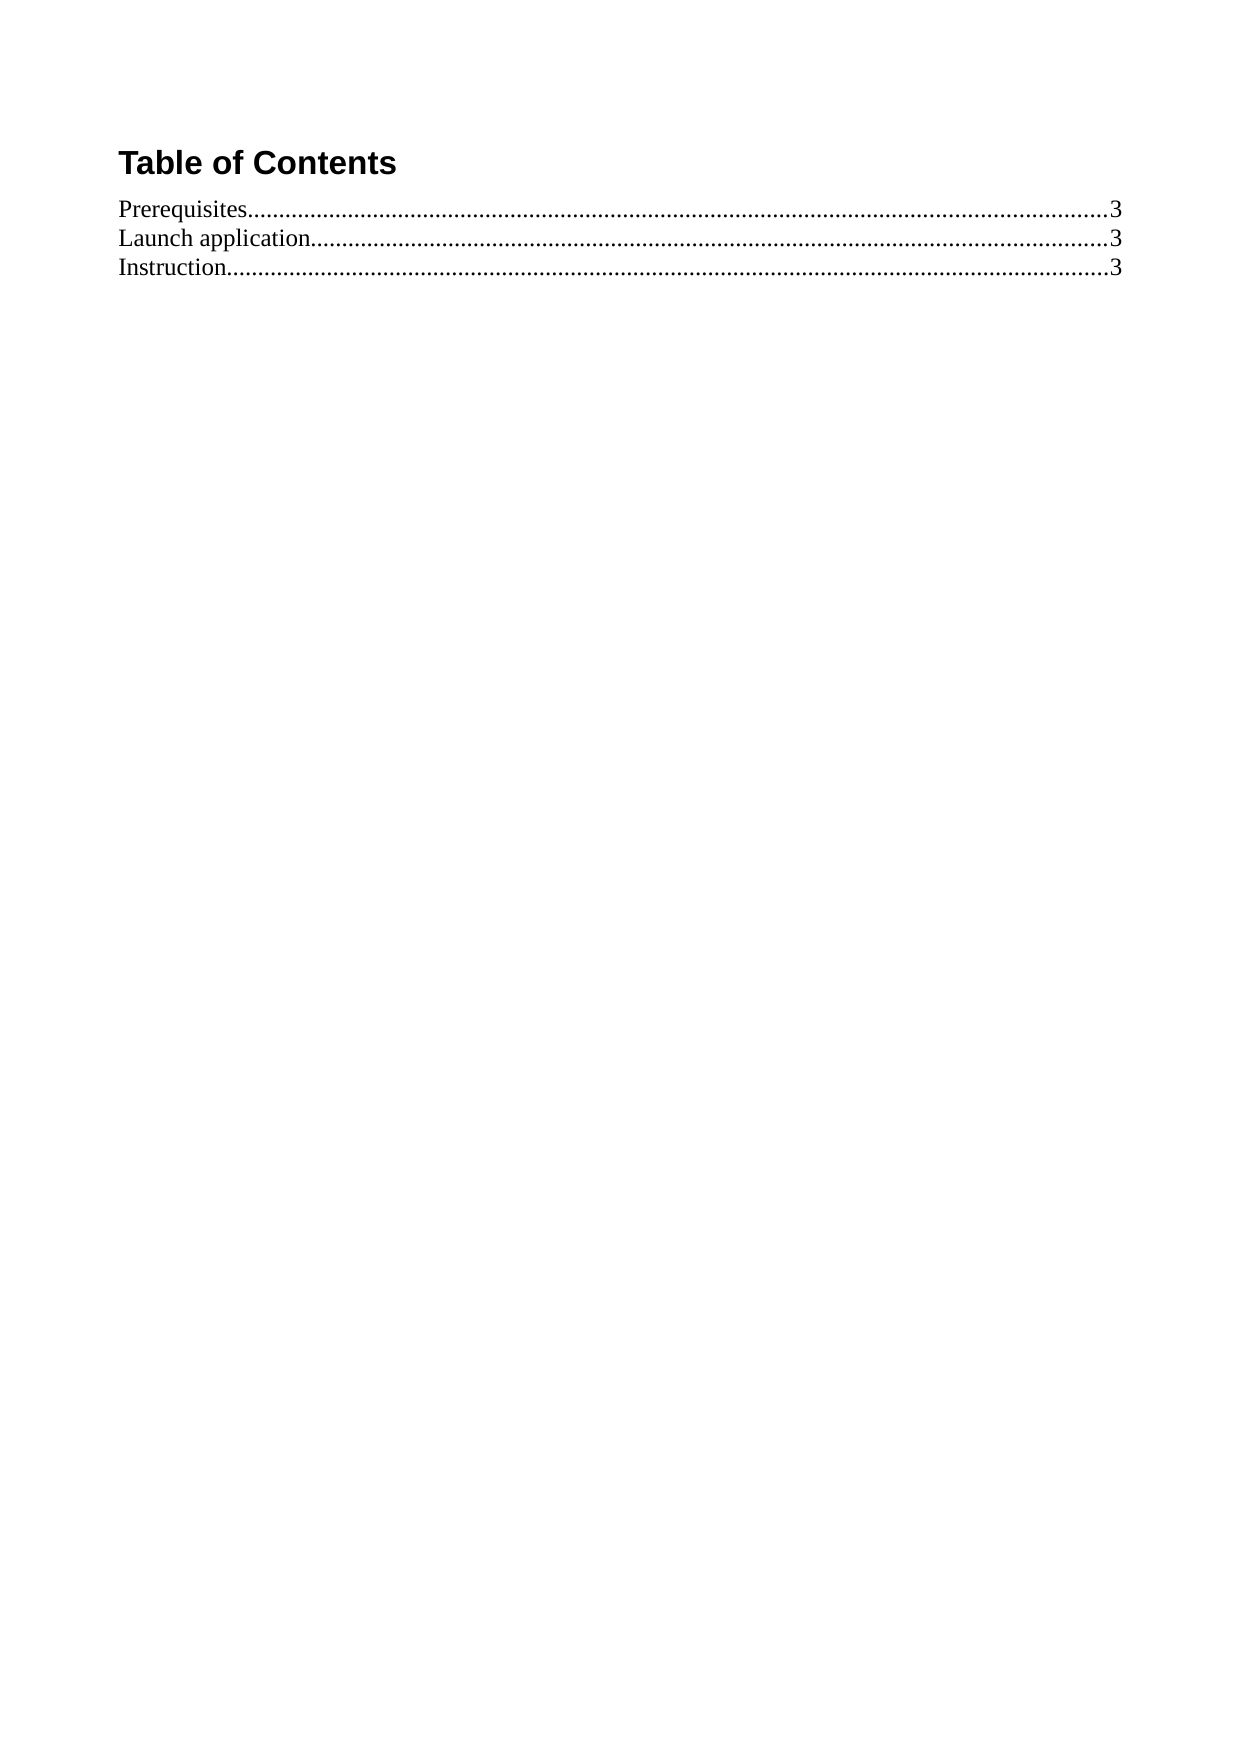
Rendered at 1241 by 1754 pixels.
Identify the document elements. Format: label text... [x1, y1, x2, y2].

text Prerequisites 3 [118, 194, 1122, 223]
text Instruction 3 [118, 252, 1122, 280]
subtitle Table of Contents [118, 143, 1122, 182]
text Launch application 3 [118, 223, 1122, 252]
